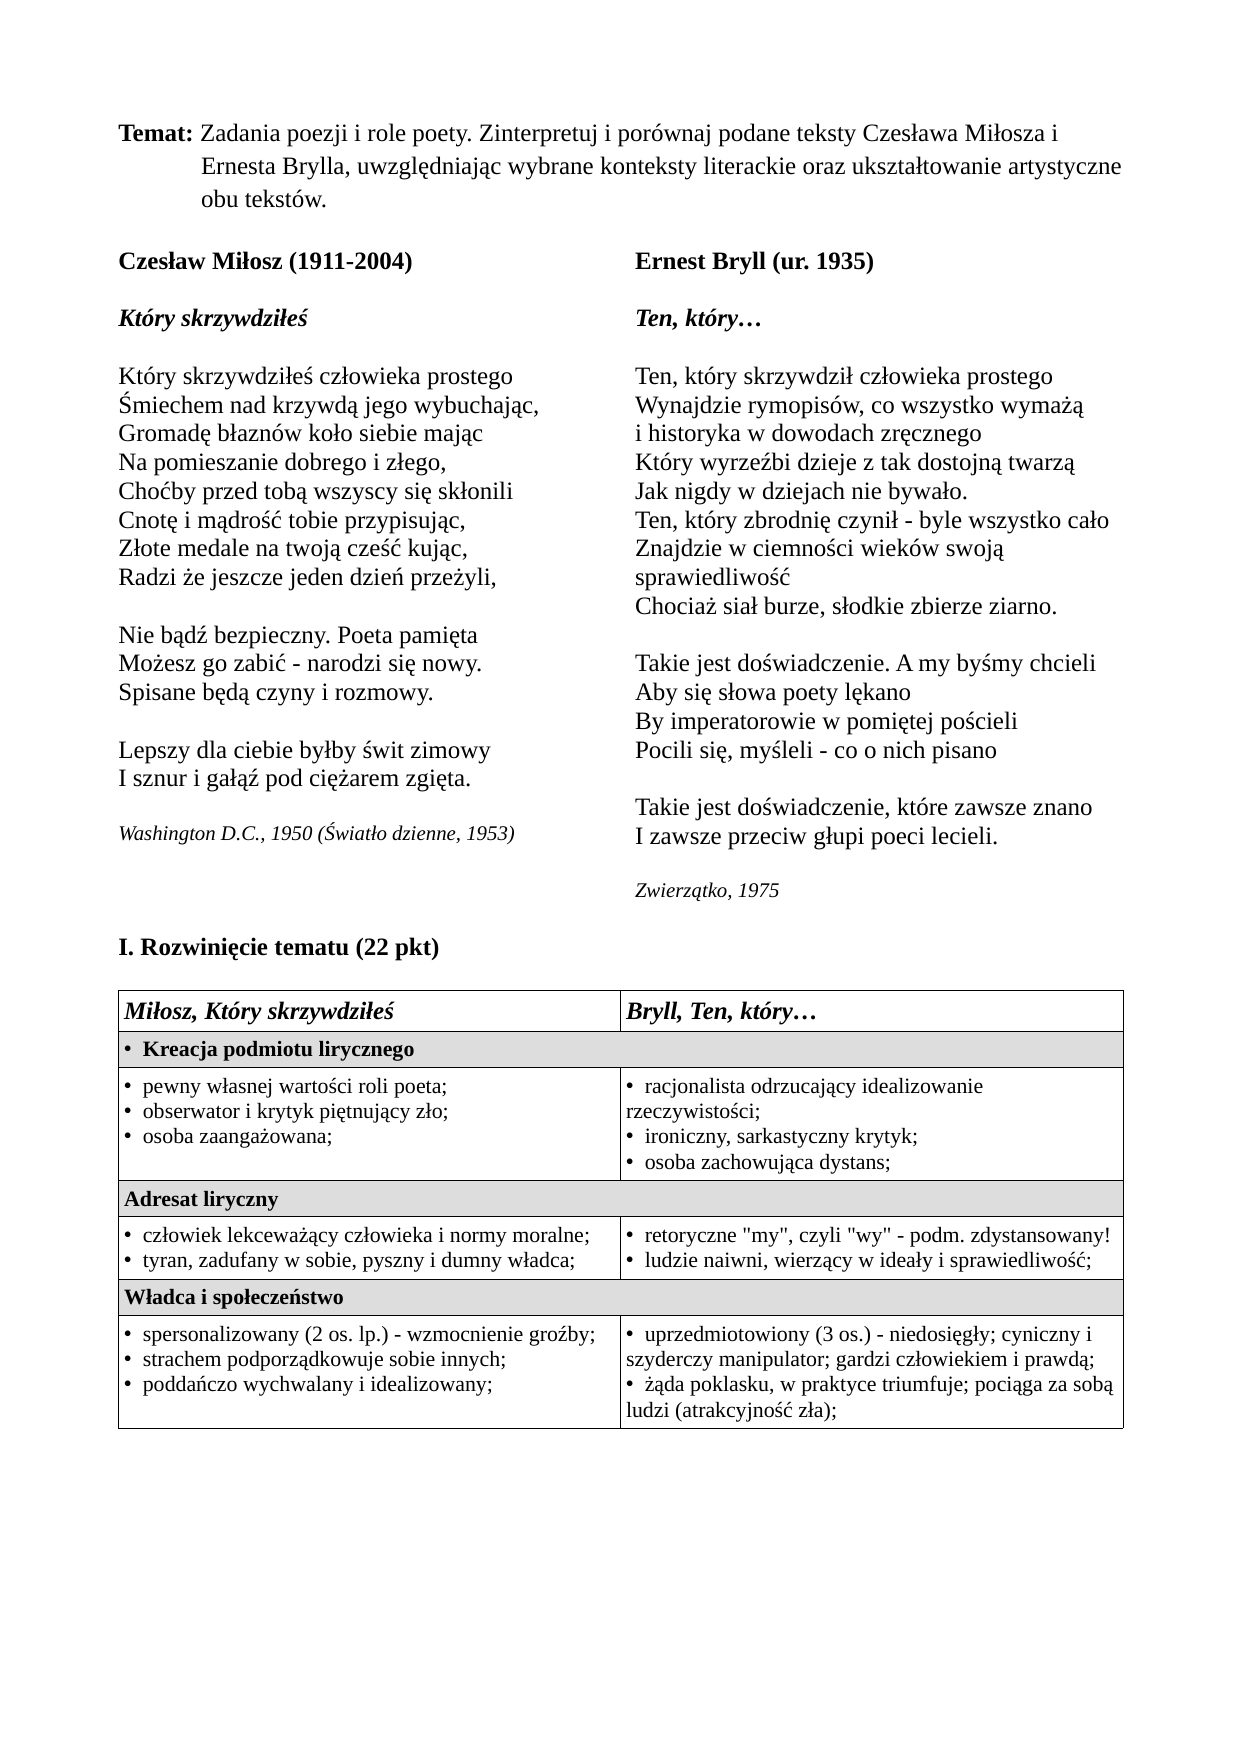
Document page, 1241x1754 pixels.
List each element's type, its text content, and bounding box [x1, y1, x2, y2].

text Takie jest doświadczenie, które zawsze znano [635, 792, 1122, 821]
text Który wyrzeźbi dzieje z tak dostojną twarzą [635, 447, 1122, 476]
text Temat: Zadania poezji i role poety. Zinterpretuj i porównaj podane teksty Czesława Miłosza i Ernesta Brylla, uwzględniając wybrane konteksty literackie oraz ukształtowanie artystyczne obu tekstów. [118, 118, 1122, 213]
text Aby się słowa poety lękano [635, 677, 1122, 706]
text I zawsze przeciw głupi poeci lecieli. [635, 821, 1122, 850]
table_cell Adresat liryczny [119, 1181, 1123, 1216]
text Ernest Bryll (ur. 1935) [635, 246, 1122, 275]
text Chociaż siał burze, słodkie zbierze ziarno. [635, 591, 1122, 620]
text Cnotę i mądrość tobie przypisując, [118, 505, 605, 533]
text Ten, który… [635, 303, 1122, 332]
text Spisane będą czyny i rozmowy. [118, 677, 605, 706]
table_header Bryll, Ten, który… [621, 991, 1123, 1031]
table_cell retoryczne "my", czyli "wy" - podm. zdystansowany! ludzie naiwni, wierzący w ideały i sprawiedliwość; [621, 1217, 1123, 1278]
text By imperatorowie w pomiętej pościeli [635, 706, 1122, 735]
table_cell spersonalizowany (2 os. lp.) - wzmocnienie groźby; strachem podporządkowuje sobie innych; poddańczo wychwalany i idealizowany; [119, 1316, 620, 1428]
text Gromadę błaznów koło siebie mając [118, 418, 605, 447]
text I. Rozwinięcie tematu (22 pkt) [118, 932, 1122, 961]
text Radzi że jeszcze jeden dzień przeżyli, [118, 562, 605, 591]
table_cell pewny własnej wartości roli poeta; obserwator i krytyk piętnujący zło; osoba zaangażowana; [119, 1068, 620, 1180]
text Nie bądź bezpieczny. Poeta pamięta [118, 620, 605, 648]
text Na pomieszanie dobrego i złego, [118, 447, 605, 476]
table_cell człowiek lekceważący człowieka i normy moralne; tyran, zadufany w sobie, pyszny i dumny władca; [119, 1217, 620, 1278]
text Ten, który zbrodnię czynił - byle wszystko cało [635, 505, 1122, 533]
text Śmiechem nad krzywdą jego wybuchając, [118, 390, 605, 418]
text Złote medale na twoją cześć kując, [118, 533, 605, 562]
text Możesz go zabić - narodzi się nowy. [118, 648, 605, 677]
table_header Miłosz, Który skrzywdziłeś [119, 991, 620, 1031]
text Takie jest doświadczenie. A my byśmy chcieli [635, 648, 1122, 677]
text Ten, który skrzywdził człowieka prostego [635, 361, 1122, 390]
text I sznur i gałąź pod ciężarem zgięta. [118, 763, 605, 792]
text Który skrzywdziłeś [118, 303, 605, 332]
text Jak nigdy w dziejach nie bywało. [635, 476, 1122, 505]
text Który skrzywdziłeś człowieka prostego [118, 361, 605, 390]
text Wynajdzie rymopisów, co wszystko wymażą [635, 390, 1122, 418]
table_cell Kreacja podmiotu lirycznego [119, 1032, 1123, 1067]
text Washington D.C., 1950 (Światło dzienne, 1953) [118, 821, 605, 845]
text Zwierzątko, 1975 [635, 878, 1122, 902]
table_cell racjonalista odrzucający idealizowanie rzeczywistości; ironiczny, sarkastyczny krytyk; osoba zachowująca dystans; [621, 1068, 1123, 1180]
text Pocili się, myśleli - co o nich pisano [635, 735, 1122, 763]
text Znajdzie w ciemności wieków swoją sprawiedliwość [635, 533, 1122, 591]
text i historyka w dowodach zręcznego [635, 418, 1122, 447]
text Choćby przed tobą wszyscy się skłonili [118, 476, 605, 505]
table_cell uprzedmiotowiony (3 os.) - niedosięgły; cyniczny i szyderczy manipulator; gardzi człowiekiem i prawdą; żąda poklasku, w praktyce triumfuje; pociąga za sobą ludzi (atrakcyjność zła); [621, 1316, 1123, 1428]
table_cell Władca i społeczeństwo [119, 1280, 1123, 1315]
text Czesław Miłosz (1911-2004) [118, 246, 605, 275]
text Lepszy dla ciebie byłby świt zimowy [118, 735, 605, 763]
